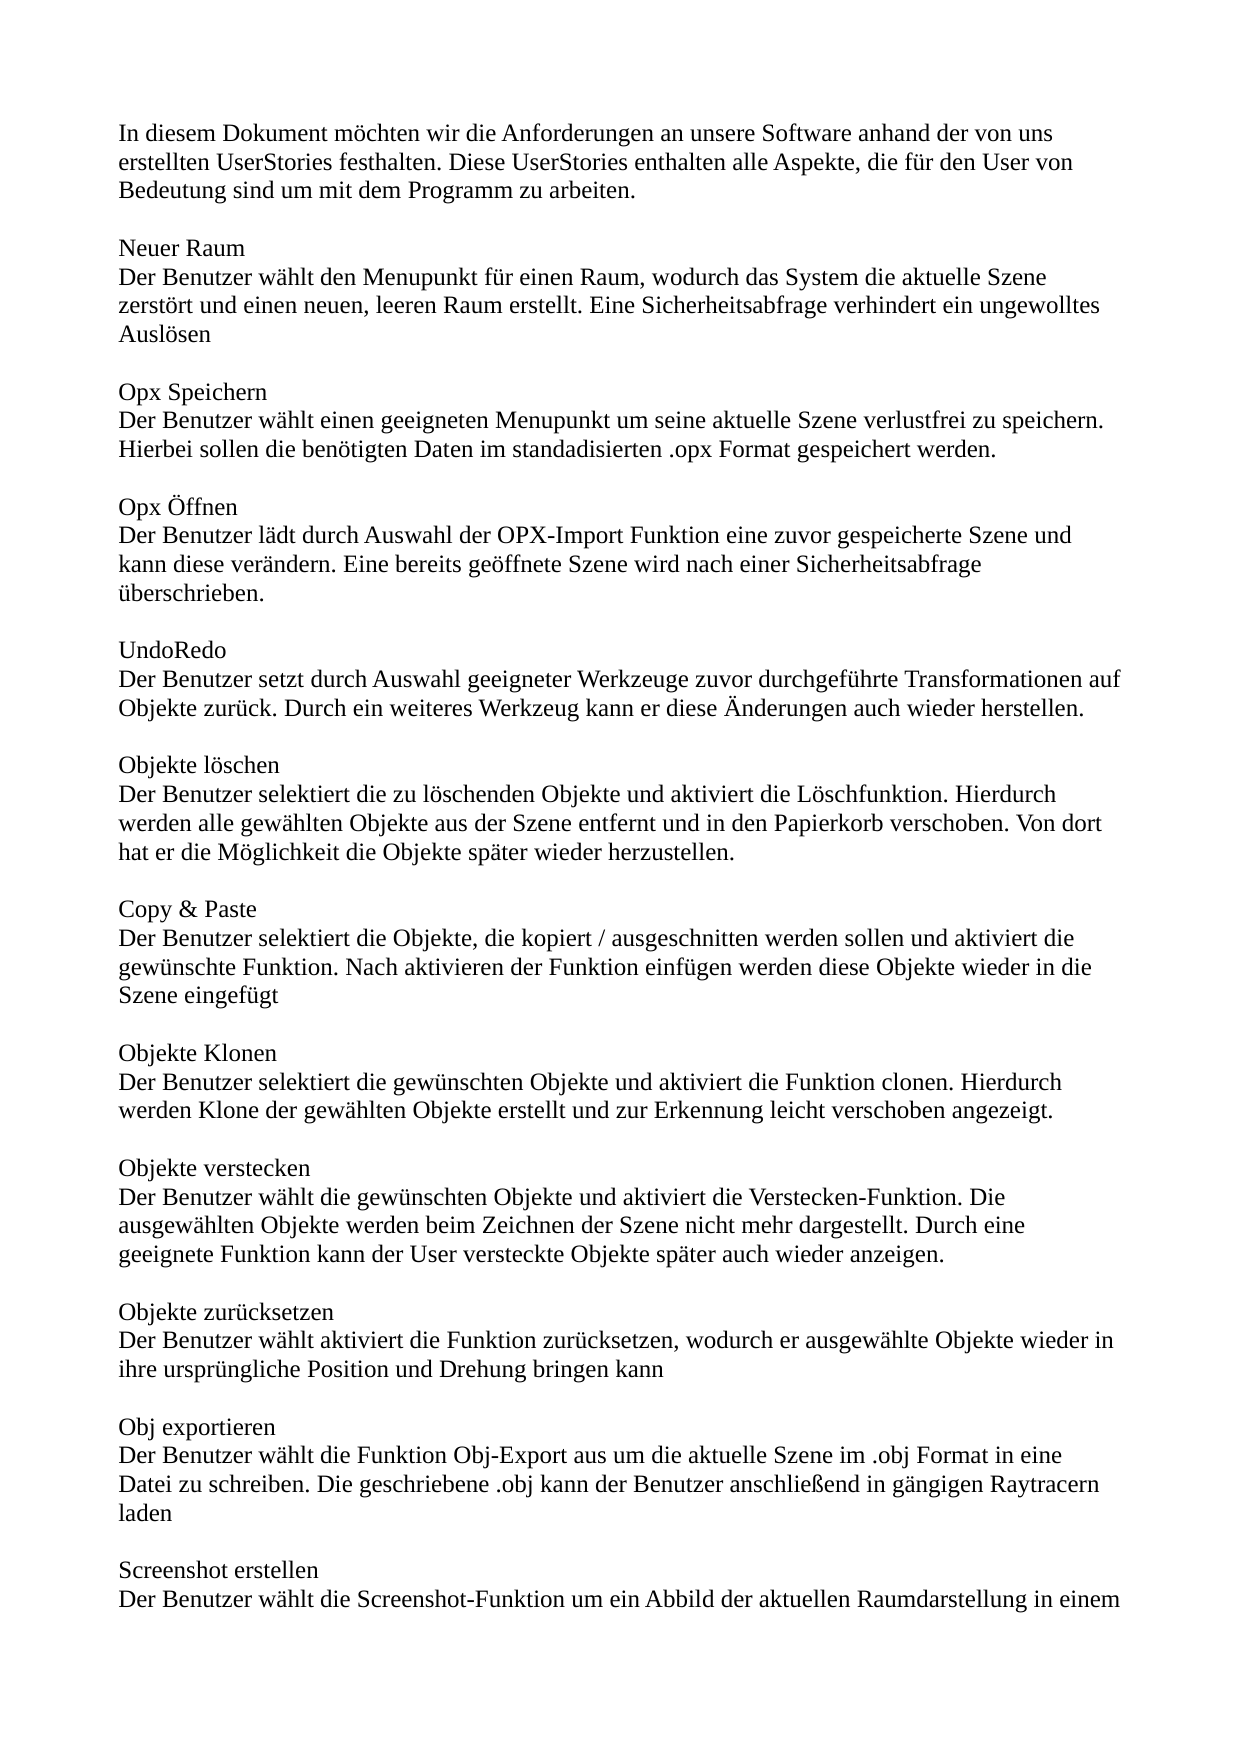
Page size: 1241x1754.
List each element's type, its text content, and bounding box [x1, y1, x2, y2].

text Der Benutzer wählt die gewünschten Objekte und aktiviert die Verstecken-Funktion. Die ausgewählten Objekte werden beim Zeichnen der Szene nicht mehr dargestellt. Durch eine geeignete Funktion kann der User versteckte Objekte später auch wieder anzeigen. [118, 1182, 1122, 1268]
text Objekte zurücksetzen [118, 1297, 1122, 1326]
text Objekte verstecken [118, 1153, 1122, 1182]
text Der Benutzer wählt einen geeigneten Menupunkt um seine aktuelle Szene verlustfrei zu speichern. Hierbei sollen die benötigten Daten im standadisierten .opx Format gespeichert werden. [118, 406, 1122, 463]
text Der Benutzer wählt aktiviert die Funktion zurücksetzen, wodurch er ausgewählte Objekte wieder in ihre ursprüngliche Position und Drehung bringen kann [118, 1326, 1122, 1383]
text Screenshot erstellen [118, 1556, 1122, 1584]
text Der Benutzer lädt durch Auswahl der OPX-Import Funktion eine zuvor gespeicherte Szene und kann diese verändern. Eine bereits geöffnete Szene wird nach einer Sicherheitsabfrage überschrieben. [118, 521, 1122, 607]
text Neuer Raum [118, 233, 1122, 262]
text Der Benutzer wählt die Funktion Obj-Export aus um die aktuelle Szene im .obj Format in eine Datei zu schreiben. Die geschriebene .obj kann der Benutzer anschließend in gängigen Raytracern laden [118, 1441, 1122, 1527]
text Der Benutzer selektiert die gewünschten Objekte und aktiviert die Funktion clonen. Hierdurch werden Klone der gewählten Objekte erstellt und zur Erkennung leicht verschoben angezeigt. [118, 1067, 1122, 1124]
text Der Benutzer wählt die Screenshot-Funktion um ein Abbild der aktuellen Raumdarstellung in einem [118, 1584, 1122, 1613]
text In diesem Dokument möchten wir die Anforderungen an unsere Software anhand der von uns erstellten UserStories festhalten. Diese UserStories enthalten alle Aspekte, die für den User von Bedeutung sind um mit dem Programm zu arbeiten. [118, 118, 1122, 204]
text Der Benutzer setzt durch Auswahl geeigneter Werkzeuge zuvor durchgeführte Transformationen auf Objekte zurück. Durch ein weiteres Werkzeug kann er diese Änderungen auch wieder herstellen. [118, 664, 1122, 722]
text Obj exportieren [118, 1412, 1122, 1441]
text Objekte löschen [118, 751, 1122, 779]
text Opx Speichern [118, 377, 1122, 406]
text Der Benutzer selektiert die zu löschenden Objekte und aktiviert die Löschfunktion. Hierdurch werden alle gewählten Objekte aus der Szene entfernt und in den Papierkorb verschoben. Von dort hat er die Möglichkeit die Objekte später wieder herzustellen. [118, 779, 1122, 866]
text Der Benutzer wählt den Menupunkt für einen Raum, wodurch das System die aktuelle Szene zerstört und einen neuen, leeren Raum erstellt. Eine Sicherheitsabfrage verhindert ein ungewolltes Auslösen [118, 262, 1122, 348]
text Copy & Paste [118, 894, 1122, 923]
text Opx Öffnen [118, 492, 1122, 521]
text Objekte Klonen [118, 1038, 1122, 1067]
text UndoRedo [118, 636, 1122, 664]
text Der Benutzer selektiert die Objekte, die kopiert / ausgeschnitten werden sollen und aktiviert die gewünschte Funktion. Nach aktivieren der Funktion einfügen werden diese Objekte wieder in die Szene eingefügt [118, 923, 1122, 1009]
